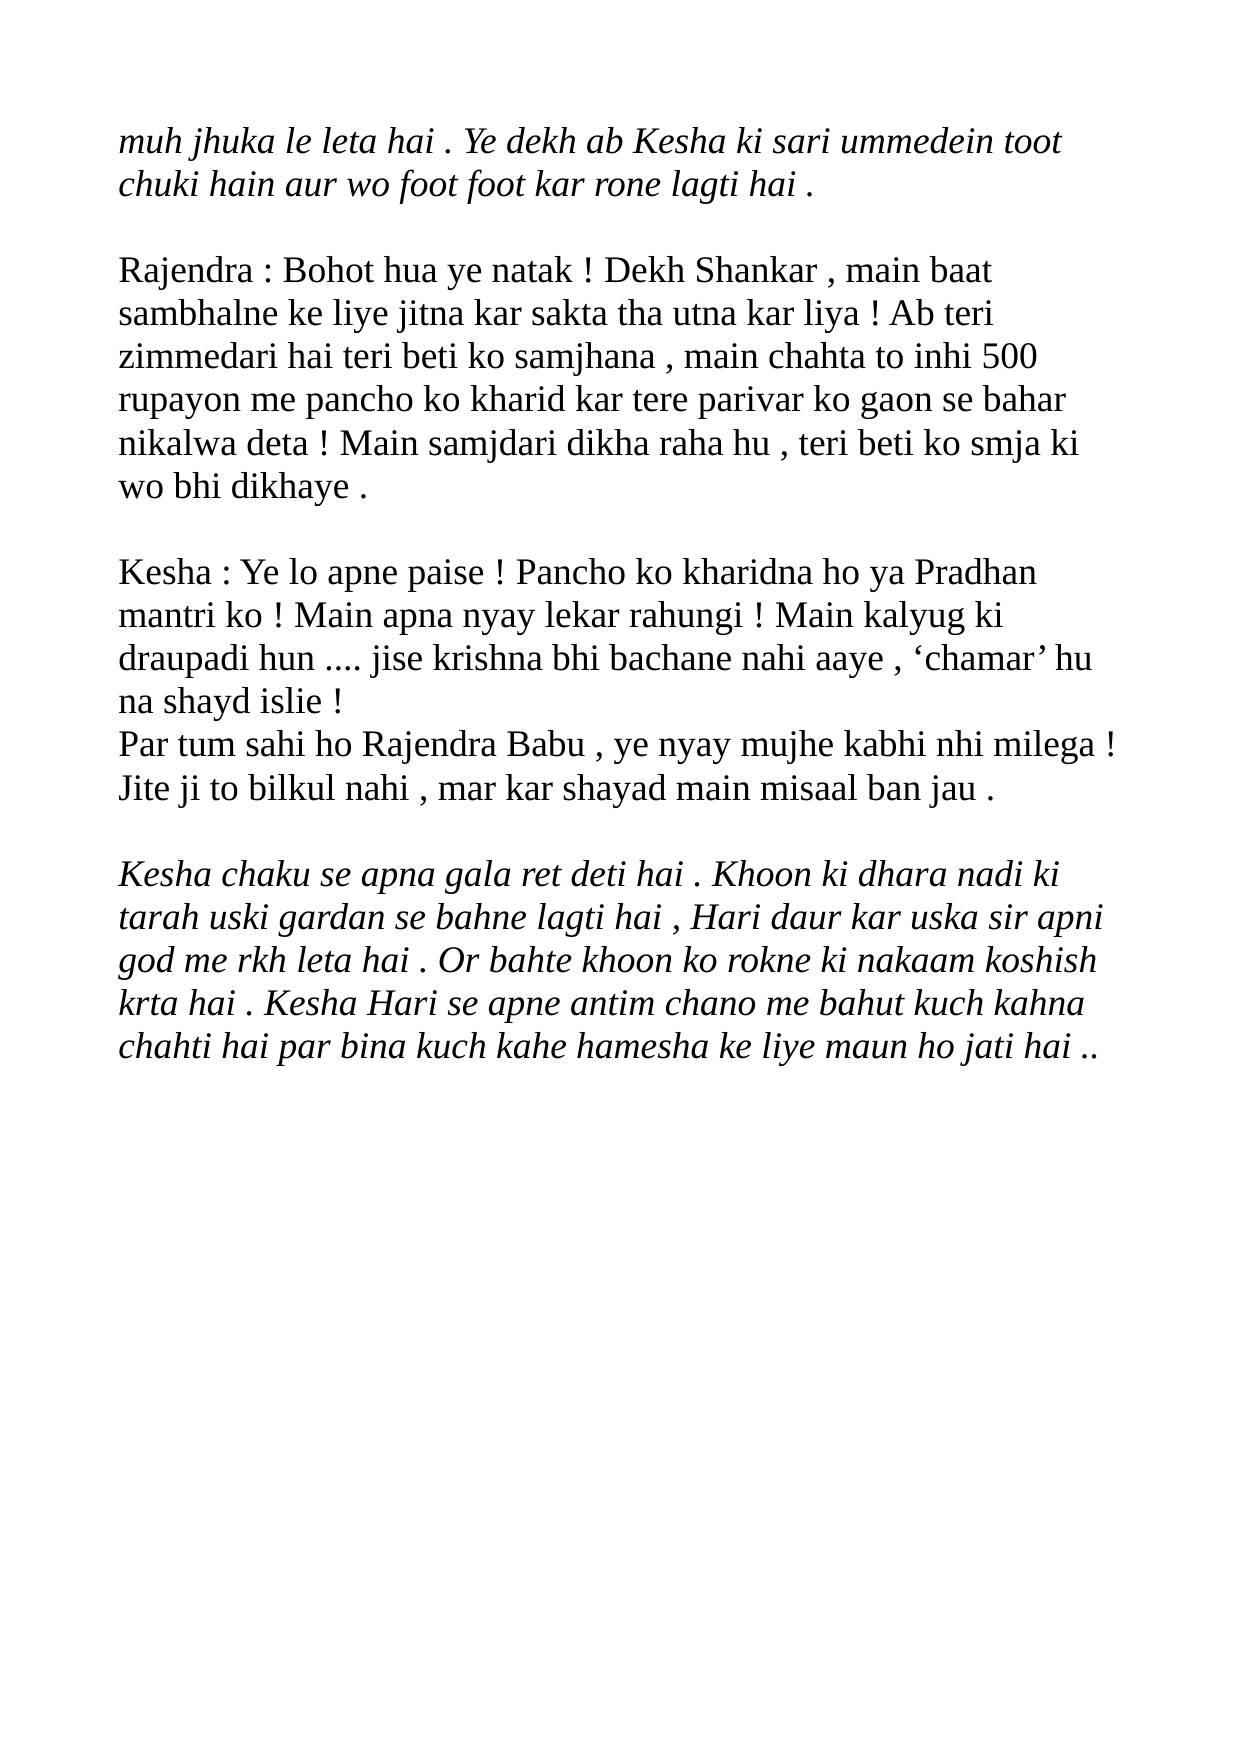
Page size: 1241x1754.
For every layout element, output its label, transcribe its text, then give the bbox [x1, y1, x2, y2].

text Kesha chaku se apna gala ret deti hai . Khoon ki dhara nadi ki tarah uski gardan se bahne lagti hai , Hari daur kar uska sir apni god me rkh leta hai . Or bahte khoon ko rokne ki nakaam koshish krta hai . Kesha Hari se apne antim chano me bahut kuch kahna chahti hai par bina kuch kahe hamesha ke liye maun ho jati hai .. [118, 851, 1122, 1067]
text muh jhuka le leta hai . Ye dekh ab Kesha ki sari ummedein toot chuki hain aur wo foot foot kar rone lagti hai . [118, 118, 1122, 204]
text Kesha : Ye lo apne paise ! Pancho ko kharidna ho ya Pradhan mantri ko ! Main apna nyay lekar rahungi ! Main kalyug ki draupadi hun .... jise krishna bhi bachane nahi aaye , ‘chamar’ hu na shayd islie ! [118, 549, 1122, 722]
text Rajendra : Bohot hua ye natak ! Dekh Shankar , main baat sambhalne ke liye jitna kar sakta tha utna kar liya ! Ab teri zimmedari hai teri beti ko samjhana , main chahta to inhi 500 rupayon me pancho ko kharid kar tere parivar ko gaon se bahar nikalwa deta ! Main samjdari dikha raha hu , teri beti ko smja ki wo bhi dikhaye . [118, 247, 1122, 506]
text Par tum sahi ho Rajendra Babu , ye nyay mujhe kabhi nhi milega ! Jite ji to bilkul nahi , mar kar shayad main misaal ban jau . [118, 722, 1122, 808]
